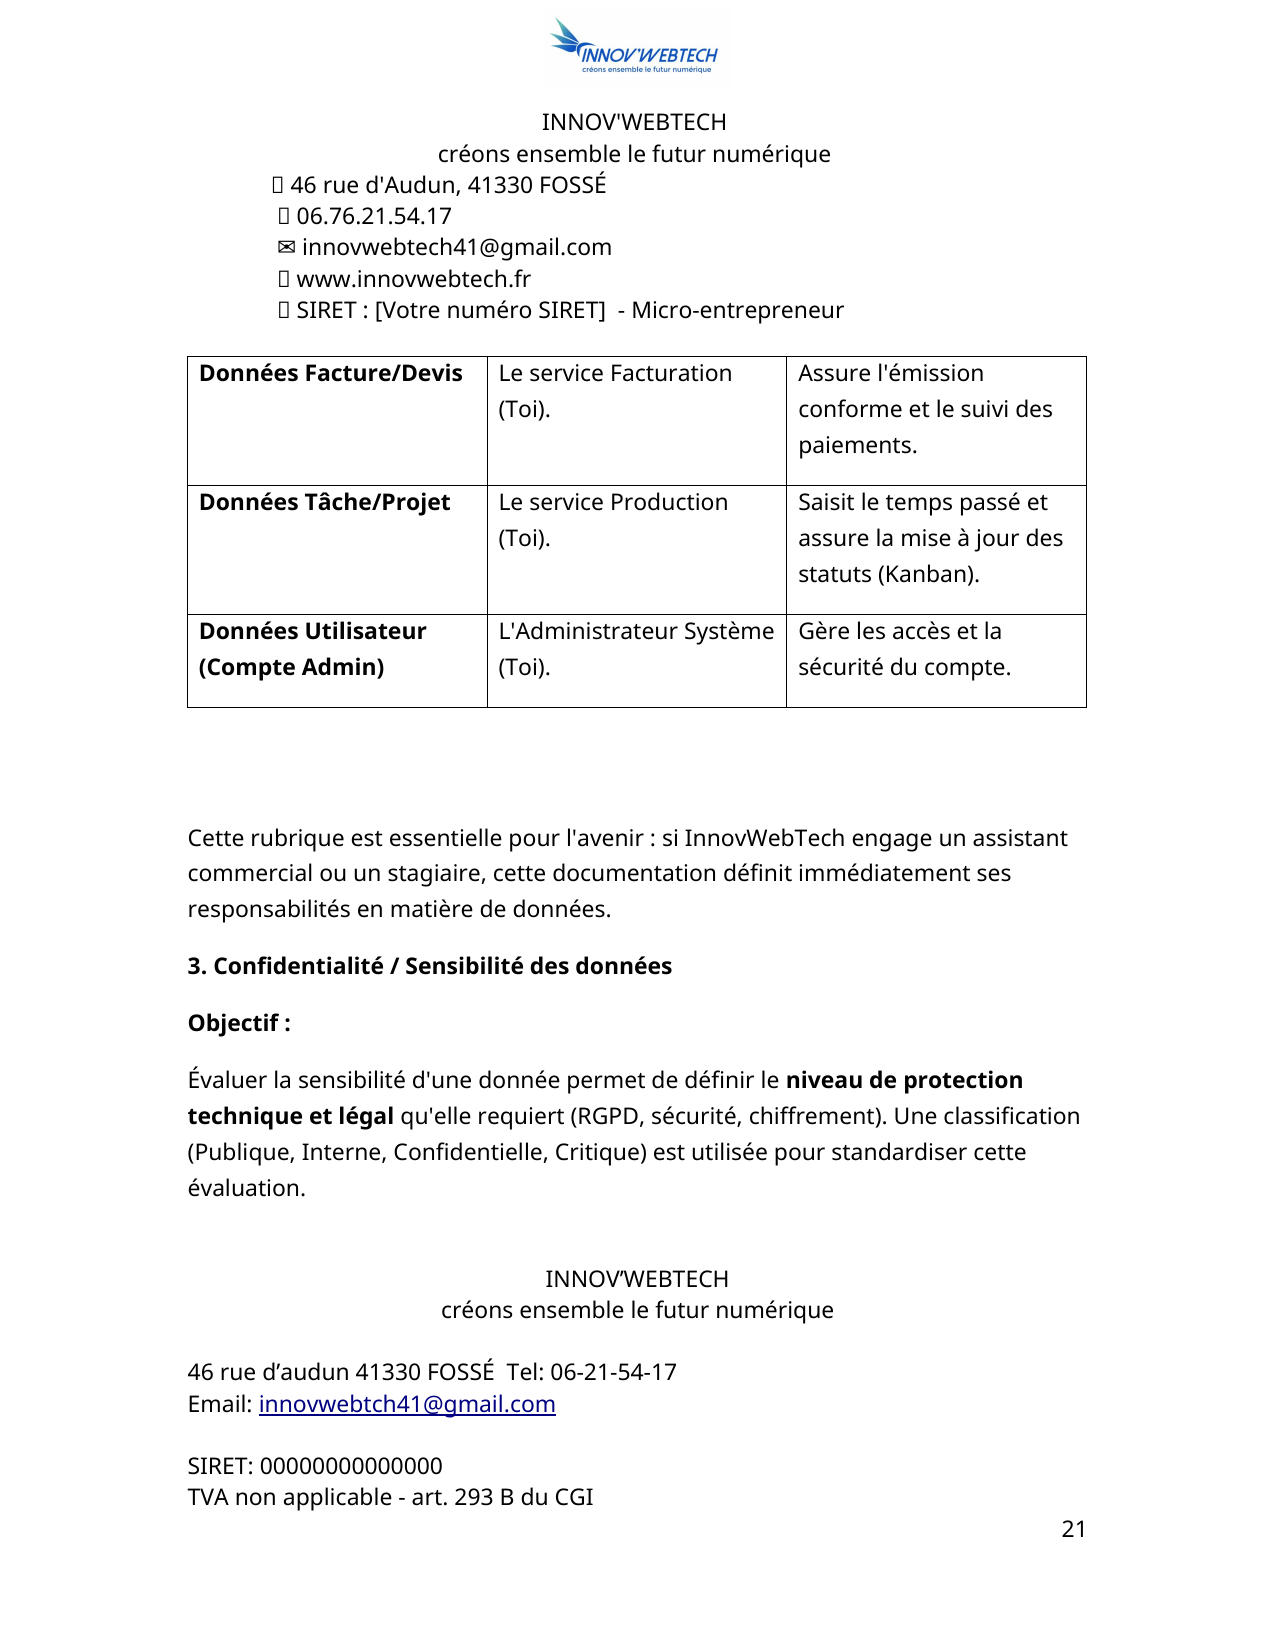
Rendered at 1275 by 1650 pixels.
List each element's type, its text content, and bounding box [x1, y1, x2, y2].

text 3. Confidentialité / Sensibilité des données [187, 950, 1087, 981]
table_cell L'Administrateur Système (Toi). [488, 615, 786, 707]
table_cell Données Tâche/Projet [188, 486, 487, 614]
table_cell Le service Production (Toi). [488, 486, 786, 614]
text Évaluer la sensibilité d'une donnée permet de définir le niveau de protection technique et légal qu'elle requiert (RGPD, sécurité, chiffrement). Une classification (Publique, Interne, Confidentielle, Critique) est utilisée pour standardiser cette évaluation. [187, 1064, 1087, 1203]
table_cell Saisit le temps passé et assure la mise à jour des statuts (Kanban). [787, 486, 1086, 614]
text Cette rubrique est essentielle pour l'avenir : si InnovWebTech engage un assistant commercial ou un stagiaire, cette documentation définit immédiatement ses responsabilités en matière de données. [187, 821, 1087, 924]
table_cell Données Utilisateur (Compte Admin) [188, 615, 487, 707]
text Objectif : [187, 1007, 1087, 1038]
table_cell Gère les accès et la sécurité du compte. [787, 615, 1086, 707]
table_cell Assure l'émission conforme et le suivi des paiements. [787, 357, 1086, 485]
table_cell Données Facture/Devis [188, 357, 487, 485]
table_cell Le service Facturation (Toi). [488, 357, 786, 485]
